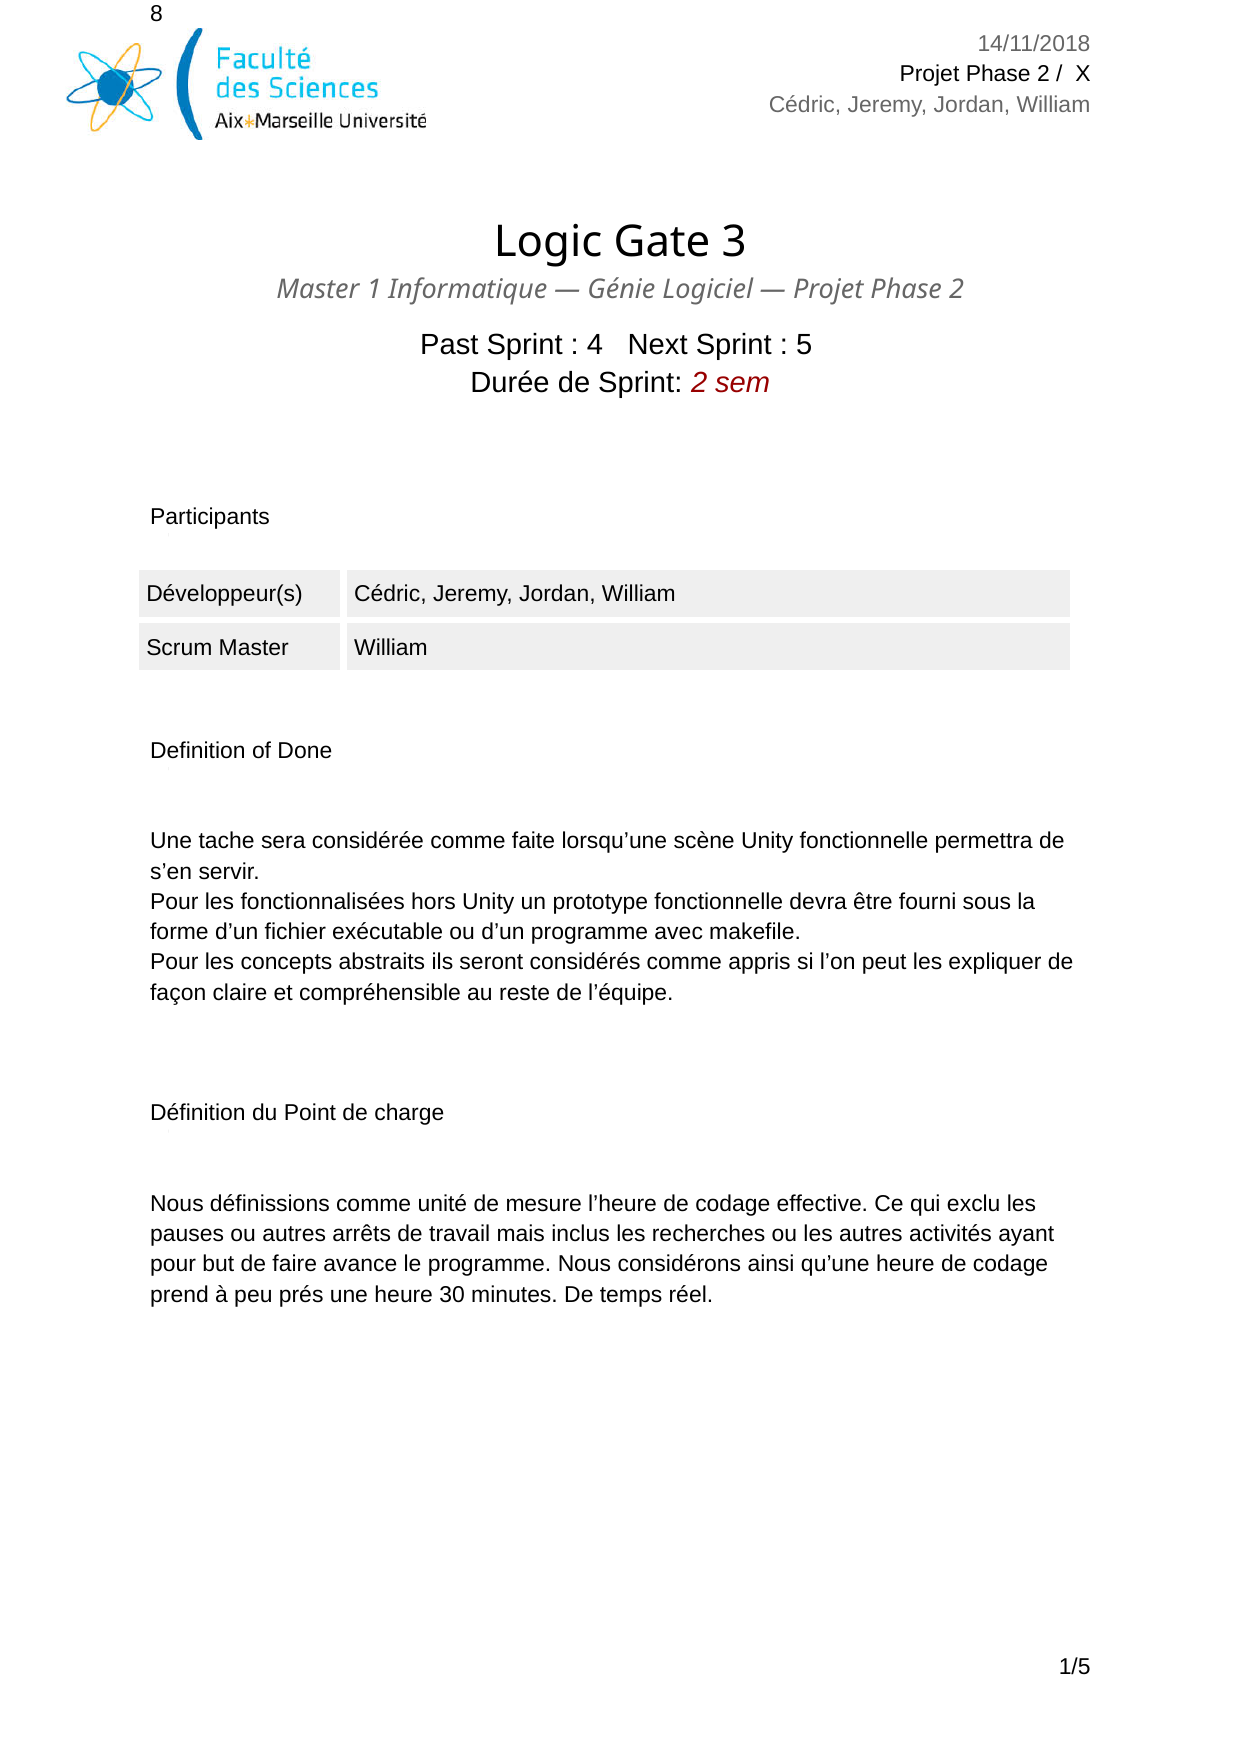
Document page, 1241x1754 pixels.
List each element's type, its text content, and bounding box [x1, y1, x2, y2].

text Definition of Done [150, 737, 1090, 763]
text Définition du Point de charge [150, 1099, 1090, 1126]
text Participants [150, 503, 1090, 529]
table_header Cédric, Jeremy, Jordan, William [347, 570, 1070, 617]
text Durée de Sprint: 2 sem [150, 365, 1090, 399]
table_cell Scrum Master [139, 623, 340, 670]
text Pour les fonctionnalisées hors Unity un prototype fonctionnelle devra être fourni sous la forme d’un fichier exécutable ou d’un programme avec makefile. Pour les concepts abstraits ils seront considérés comme appris si l’on peut les expliquer de façon claire et compréhensible au reste de l’équipe. [150, 888, 1090, 1005]
table_cell William [347, 623, 1070, 670]
subtitle Master 1 Informatique — Génie Logiciel — Projet Phase 2 [150, 269, 1090, 306]
text Une tache sera considérée comme faite lorsqu’une scène Unity fonctionnelle permettra de s’en servir. [150, 827, 1090, 884]
title Logic Gate 3 [150, 209, 1090, 269]
text Past Sprint : 4 Next Sprint : 5 [150, 327, 1090, 360]
text Nous définissions comme unité de mesure l’heure de codage effective. Ce qui exclu les pauses ou autres arrêts de travail mais inclus les recherches ou les autres activités ayant pour but de faire avance le programme. Nous considérons ainsi qu’une heure de codage prend à peu prés une heure 30 minutes. De temps réel. [150, 1190, 1090, 1307]
picture [65, 28, 426, 140]
table_header Développeur(s) [139, 570, 340, 617]
